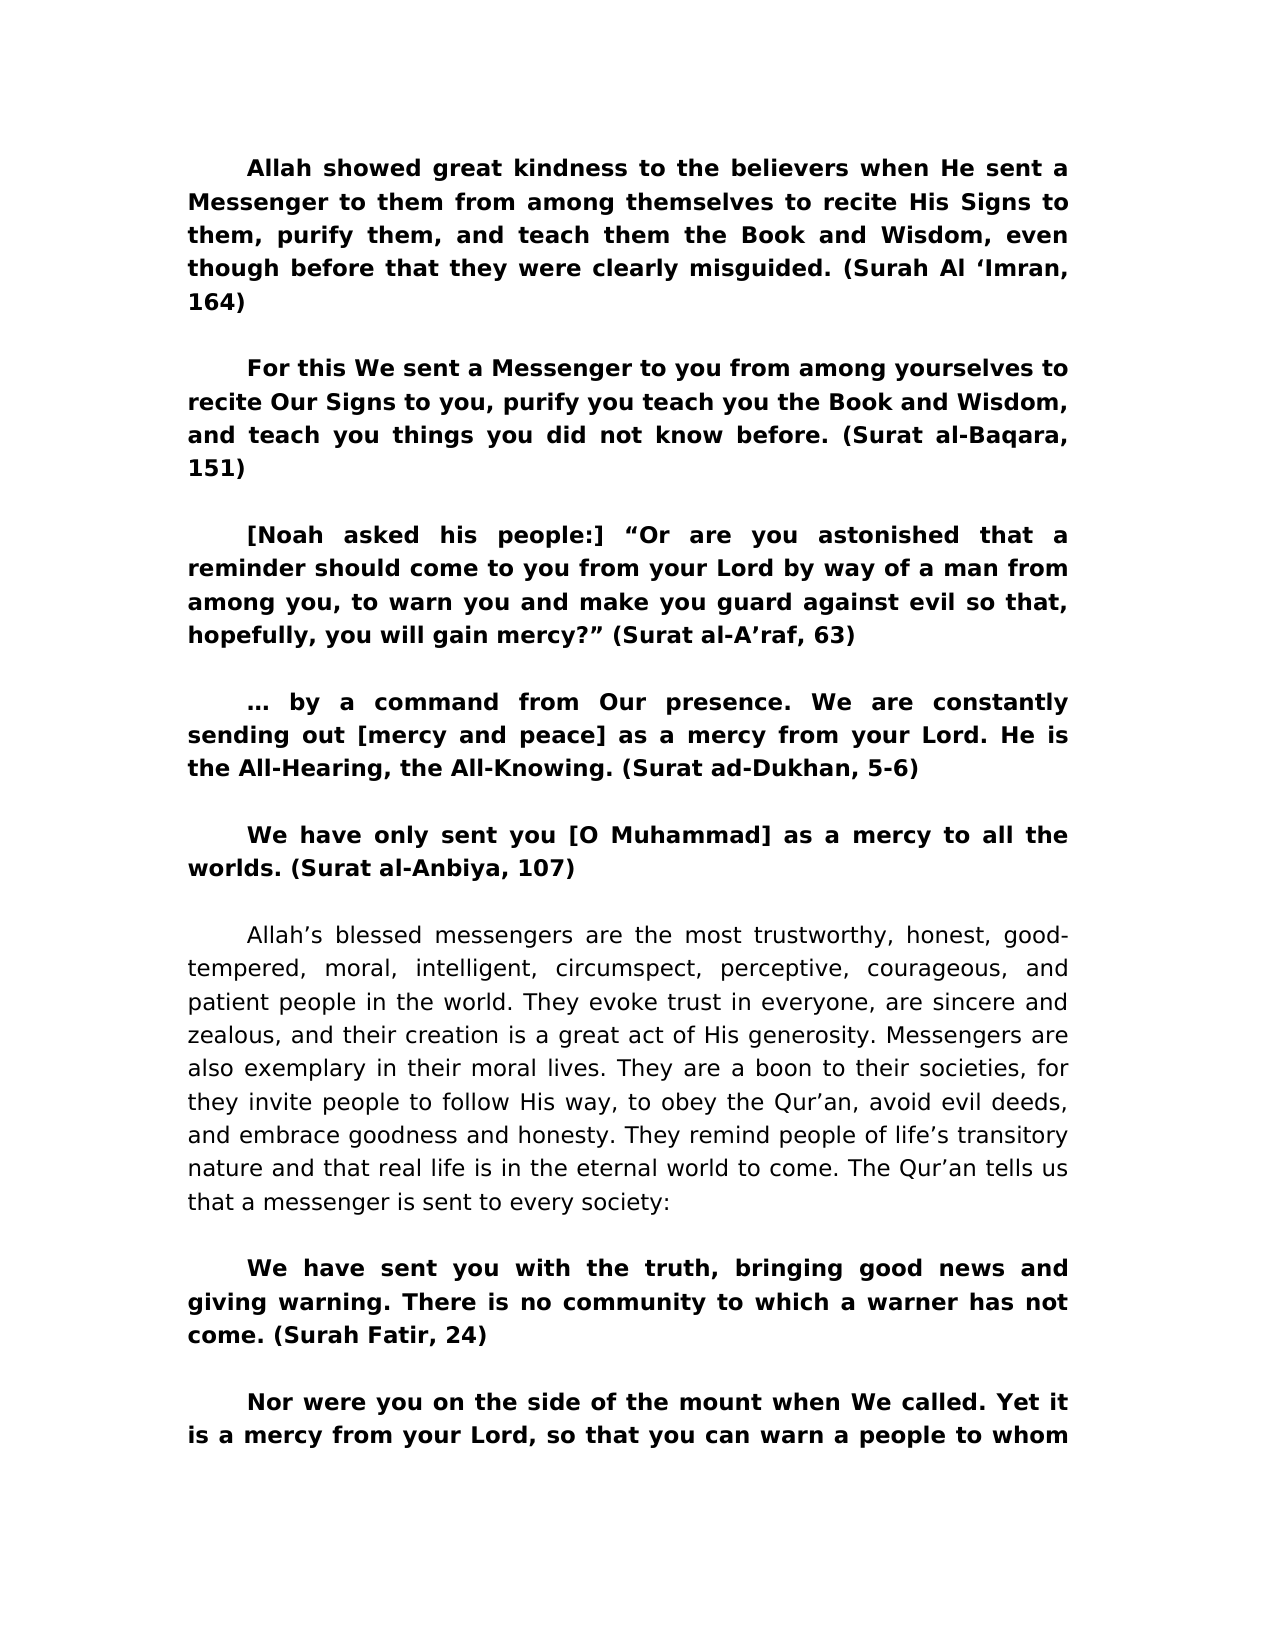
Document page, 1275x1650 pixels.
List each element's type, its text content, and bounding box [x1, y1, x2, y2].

text [Noah asked his people:] “Or are you astonished that a reminder should come to you from your Lord by way of a man from among you, to warn you and make you guard against evil so that, hopefully, you will gain mercy?” (Surat al-A’raf, 63) [187, 517, 1070, 650]
text For this We sent a Messenger to you from among yourselves to recite Our Signs to you, purify you teach you the Book and Wisdom, and teach you things you did not know before. (Surat al-Baqara, 151) [187, 350, 1070, 483]
text Allah’s blessed messengers are the most trustworthy, honest, good-tempered, moral, intelligent, circumspect, perceptive, courageous, and patient people in the world. They evoke trust in everyone, are sincere and zealous, and their creation is a great act of His generosity. Messengers are also exemplary in their moral lives. They are a boon to their societies, for they invite people to follow His way, to obey the Qur’an, avoid evil deeds, and embrace goodness and honesty. They remind people of life’s transitory nature and that real life is in the eternal world to come. The Qur’an tells us that a messenger is sent to every society: [187, 917, 1070, 1217]
text Nor were you on the side of the mount when We called. Yet it is a mercy from your Lord, so that you can warn a people to whom [187, 1383, 1070, 1450]
text Allah showed great kindness to the believers when He sent a Messenger to them from among themselves to recite His Signs to them, purify them, and teach them the Book and Wisdom, even though before that they were clearly misguided. (Surah Al ‘Imran, 164) [187, 150, 1070, 317]
text We have sent you with the truth, bringing good news and giving warning. There is no community to which a warner has not come. (Surah Fatir, 24) [187, 1250, 1070, 1350]
text … by a command from Our presence. We are constantly sending out [mercy and peace] as a mercy from your Lord. He is the All-Hearing, the All-Knowing. (Surat ad-Dukhan, 5-6) [187, 683, 1070, 783]
text We have only sent you [O Muhammad] as a mercy to all the worlds. (Surat al-Anbiya, 107) [187, 817, 1070, 883]
